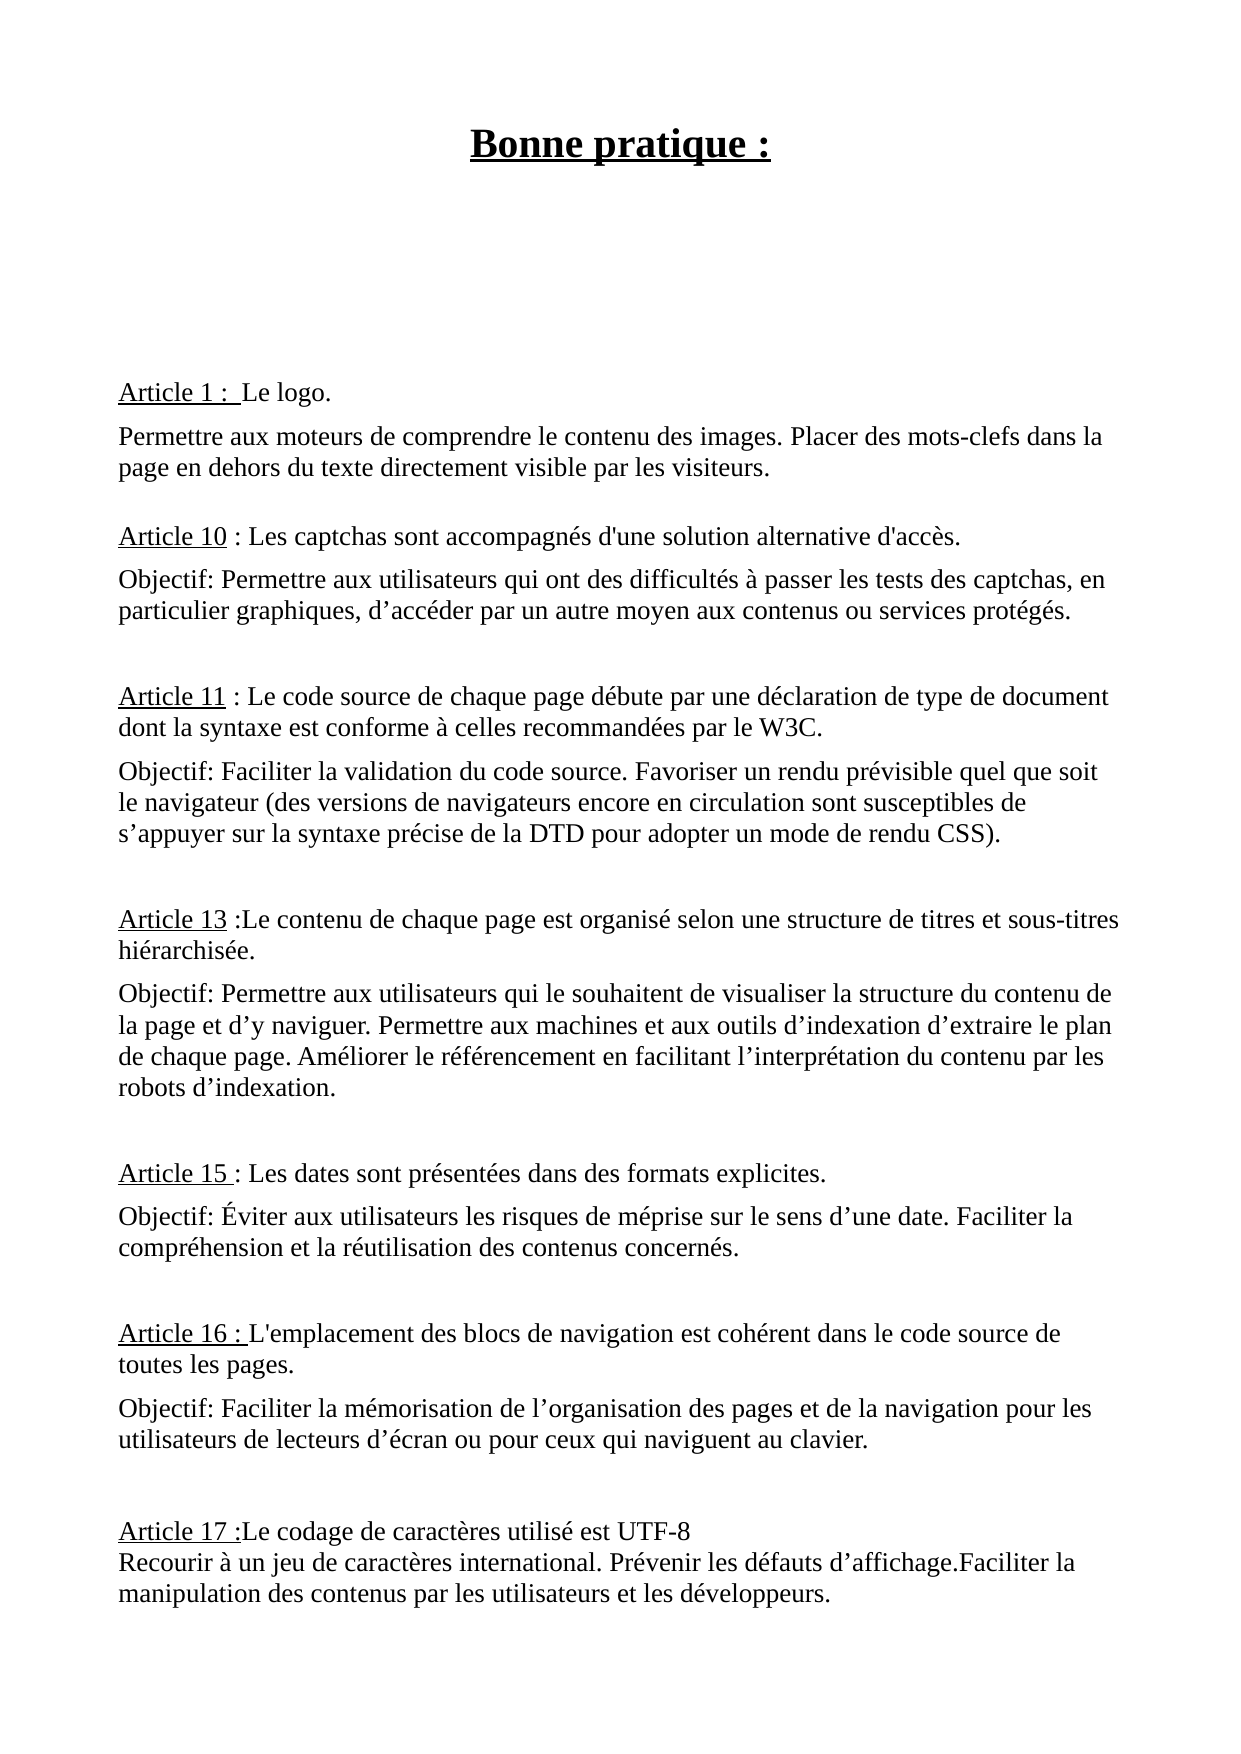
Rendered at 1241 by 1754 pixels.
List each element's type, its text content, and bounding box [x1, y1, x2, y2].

subtitle Article 13 :Le contenu de chaque page est organisé selon une structure de titres et sous-titres hiérarchisée. [118, 903, 1122, 965]
subtitle Objectif: Faciliter la validation du code source. Favoriser un rendu prévisible quel que soit le navigateur (des versions de navigateurs encore en circulation sont susceptibles de s’appuyer sur la syntaxe précise de la DTD pour adopter un mode de rendu CSS). [118, 755, 1122, 848]
text Permettre aux moteurs de comprendre le contenu des images. Placer des mots-clefs dans la page en dehors du texte directement visible par les visiteurs. [118, 420, 1122, 482]
subtitle Article 1 : Le logo. [118, 376, 1122, 407]
list Recourir à un jeu de caractères international. Prévenir les défauts d’affichage.Faciliter la manipulation des contenus par les utilisateurs et les développeurs. [118, 1546, 1122, 1608]
text Bonne pratique : [118, 118, 1122, 166]
subtitle Article 15 : Les dates sont présentées dans des formats explicites. [118, 1157, 1122, 1188]
subtitle Article 11 : Le code source de chaque page débute par une déclaration de type de document dont la syntaxe est conforme à celles recommandées par le W3C. [118, 680, 1122, 742]
text Article 17 :Le codage de caractères utilisé est UTF-8 [118, 1515, 1122, 1546]
subtitle Objectif: Permettre aux utilisateurs qui ont des difficultés à passer les tests des captchas, en particulier graphiques, d’accéder par un autre moyen aux contenus ou services protégés. [118, 563, 1122, 626]
subtitle Objectif: Éviter aux utilisateurs les risques de méprise sur le sens d’une date. Faciliter la compréhension et la réutilisation des contenus concernés. [118, 1200, 1122, 1263]
subtitle Objectif: Faciliter la mémorisation de l’organisation des pages et de la navigation pour les utilisateurs de lecteurs d’écran ou pour ceux qui naviguent au clavier. [118, 1392, 1122, 1454]
subtitle Article 16 : L'emplacement des blocs de navigation est cohérent dans le code source de toutes les pages. [118, 1317, 1122, 1379]
subtitle Objectif: Permettre aux utilisateurs qui le souhaitent de visualiser la structure du contenu de la page et d’y naviguer. Permettre aux machines et aux outils d’indexation d’extraire le plan de chaque page. Améliorer le référencement en facilitant l’interprétation du contenu par les robots d’indexation. [118, 978, 1122, 1102]
subtitle Article 10 : Les captchas sont accompagnés d'une solution alternative d'accès. [118, 520, 1122, 551]
